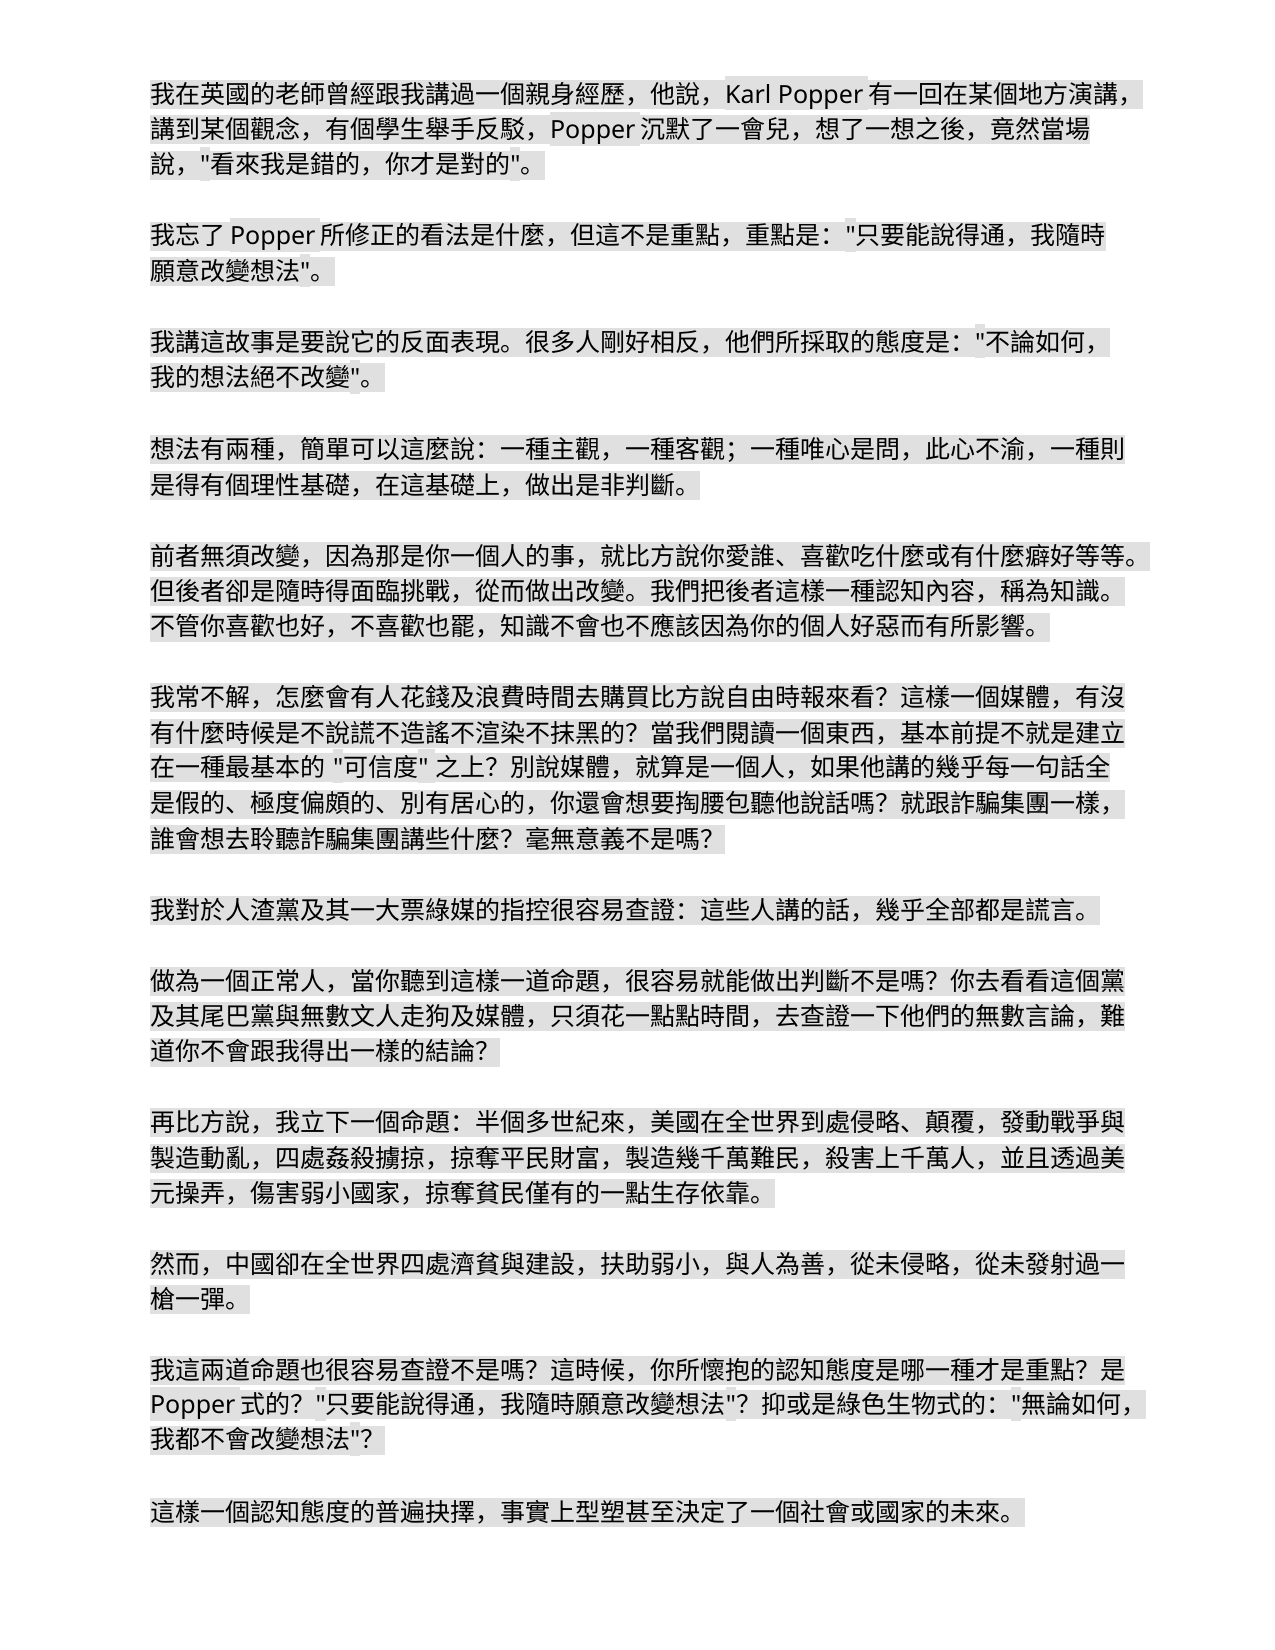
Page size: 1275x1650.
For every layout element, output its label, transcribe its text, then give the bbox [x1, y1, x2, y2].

text 我在英國的老師曾經跟我講過一個親身經歷，他說，Karl Popper有一回在某個地方演講，講到某個觀念，有個學生舉手反駁，Popper沉默了一會兒，想了一想之後，竟然當場說，"看來我是錯的，你才是對的"。 我忘了Popper所修正的看法是什麼，但這不是重點，重點是："只要能說得通，我隨時願意改變想法"。 我講這故事是要說它的反面表現。很多人剛好相反，他們所採取的態度是："不論如何，我的想法絕不改變"。 想法有兩種，簡單可以這麼說：一種主觀，一種客觀；一種唯心是問，此心不渝，一種則是得有個理性基礎，在這基礎上，做出是非判斷。 前者無須改變，因為那是你一個人的事，就比方說你愛誰、喜歡吃什麼或有什麼癖好等等。但後者卻是隨時得面臨挑戰，從而做出改變。我們把後者這樣一種認知內容，稱為知識。不管你喜歡也好，不喜歡也罷，知識不會也不應該因為你的個人好惡而有所影響。 我常不解，怎麼會有人花錢及浪費時間去購買比方說自由時報來看？這樣一個媒體，有沒有什麼時候是不說謊不造謠不渲染不抹黑的？當我們閱讀一個東西，基本前提不就是建立在一種最基本的 "可信度" 之上？別說媒體，就算是一個人，如果他講的幾乎每一句話全是假的、極度偏頗的、別有居心的，你還會想要掏腰包聽他說話嗎？就跟詐騙集團一樣，誰會想去聆聽詐騙集團講些什麼？毫無意義不是嗎？ 我對於人渣黨及其一大票綠媒的指控很容易查證：這些人講的話，幾乎全部都是謊言。 做為一個正常人，當你聽到這樣一道命題，很容易就能做出判斷不是嗎？你去看看這個黨及其尾巴黨與無數文人走狗及媒體，只須花一點點時間，去查證一下他們的無數言論，難道你不會跟我得出一樣的結論？ 再比方說，我立下一個命題：半個多世紀來，美國在全世界到處侵略、顛覆，發動戰爭與製造動亂，四處姦殺擄掠，掠奪平民財富，製造幾千萬難民，殺害上千萬人，並且透過美元操弄，傷害弱小國家，掠奪貧民僅有的一點生存依靠。 然而，中國卻在全世界四處濟貧與建設，扶助弱小，與人為善，從未侵略，從未發射過一槍一彈。 我這兩道命題也很容易查證不是嗎？這時候，你所懷抱的認知態度是哪一種才是重點？是Popper式的？"只要能說得通，我隨時願意改變想法"？抑或是綠色生物式的："無論如何，我都不會改變想法"？ 這樣一個認知態度的普遍抉擇，事實上型塑甚至決定了一個社會或國家的未來。 另外，我在上一則留言中提到這則新聞報導的其中一段訪談 (35分50秒到 41分10秒)： https://www.youtube.com/watch?v=UZEr3ca4N-A 我並沒有任何挑選，我只是前天過境香港機場在某個店家剛好看到這段視頻。事實上，包括中央電視台，陸媒相當一致地高水平，遠遠高於西方媒體，而台灣媒體則基本上就是垃圾，大多就是一堆屎，毫無意義。 我從20年前在英國開始接觸陸媒(特別是鳳凰衛視)以來，我就很佩服大陸媒體的言論水平，不但內容充滿國際多元，豐富，詳實，非常受用，是真正意義上的媒體。而且，讓人聽了看了就覺得很舒服，很平和含蓄，冷靜客觀，一說一，二說二。 不管是哪一類型的節目，包括理性與感性，包括報導與評論，包括知性與文化，全都是頂尖表現；意思是說它充份滿足了該類型節目應有的各種評價之最高標準。不信，你就隨便挑幾個大陸節目看看就知道，十分動人。 反觀台媒，我就不多說了，基本上就是一團屎，存心愚化眾人。一個人的心靈，究竟得扭曲猥瑣窩囊低能到何種程度，才能忍受台灣綠媒？ [150, 75, 1125, 1562]
